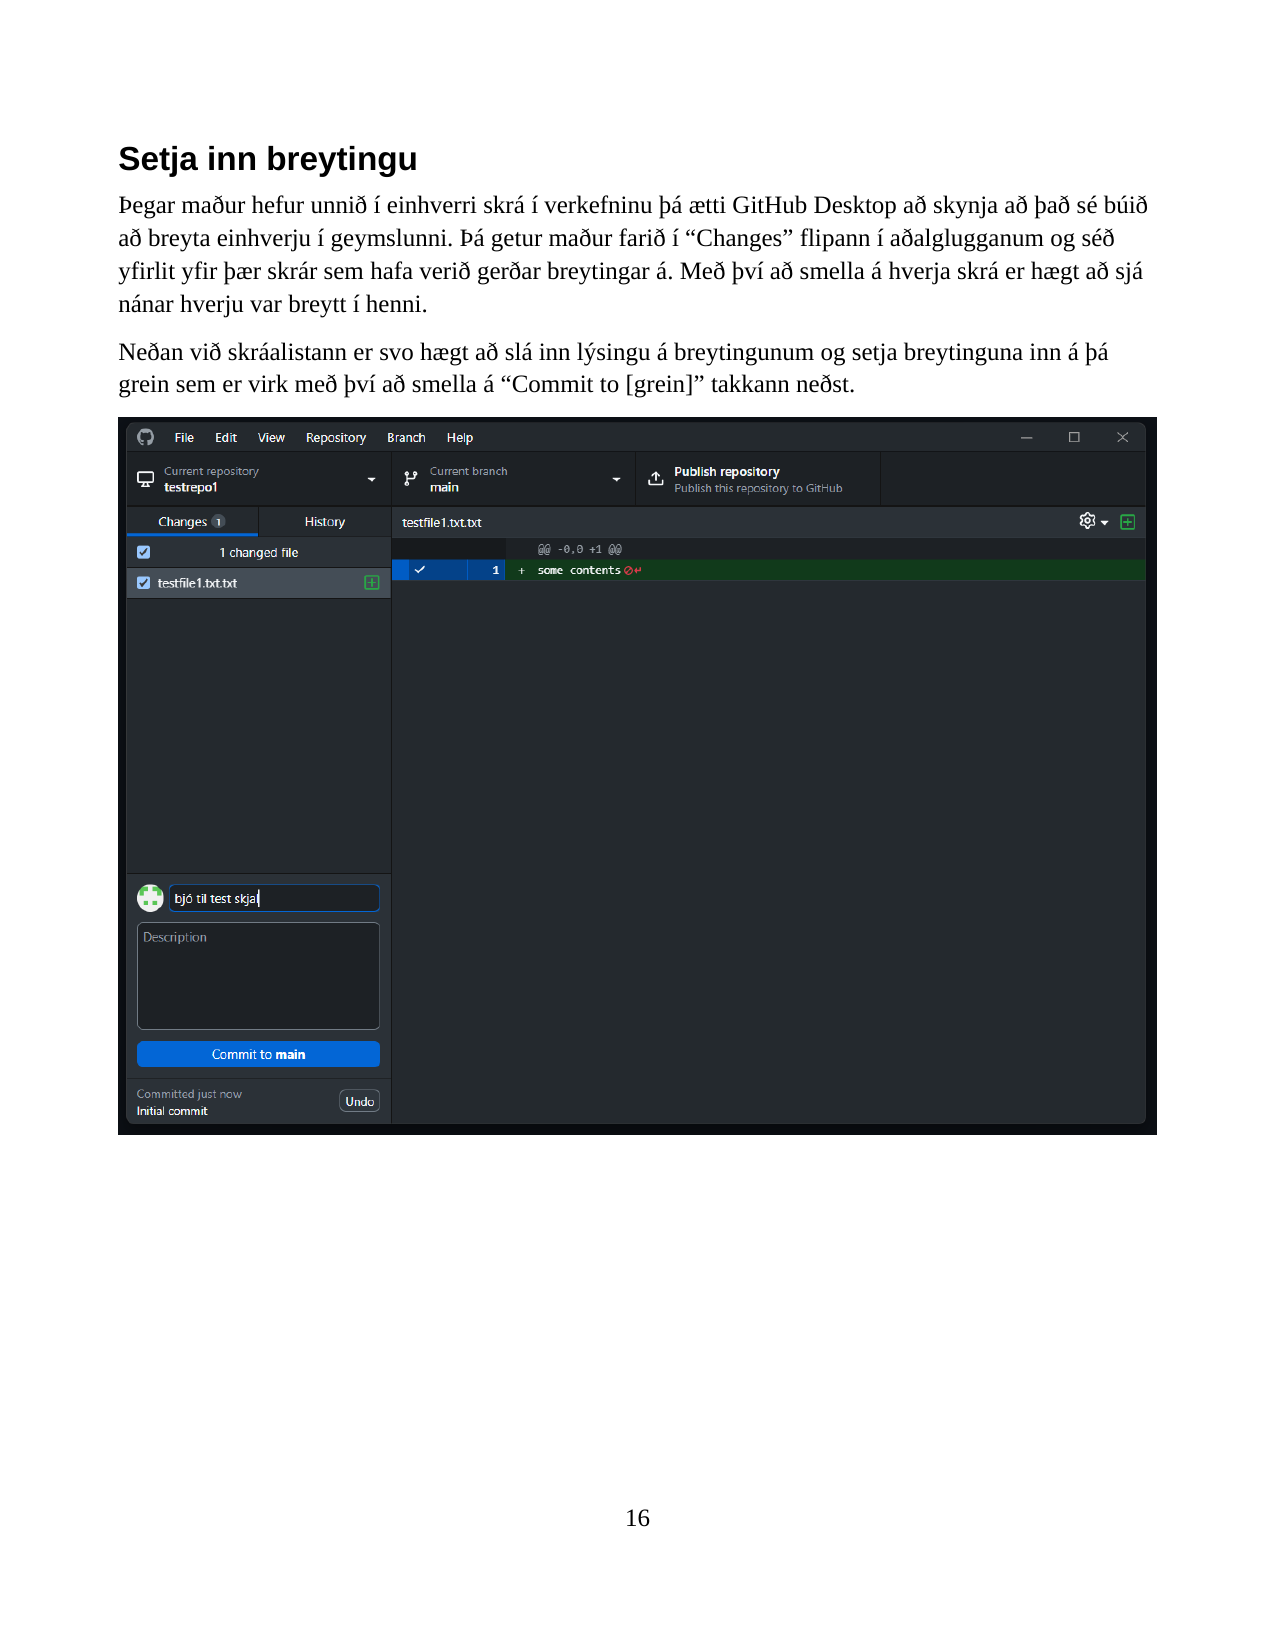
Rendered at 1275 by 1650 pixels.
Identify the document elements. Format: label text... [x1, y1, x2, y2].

picture [118, 417, 1157, 1135]
text Þegar maður hefur unnið í einhverri skrá í verkefninu þá ætti GitHub Desktop að skynja að það sé búið að breyta einhverju í geymslunni. Þá getur maður farið í “Changes” flipann í aðalglugganum og séð yfirlit yfir þær skrár sem hafa verið gerðar breytingar á. Með því að smella á hverja skrá er hægt að sjá nánar hverju var breytt í henni. [118, 190, 1157, 318]
text Neðan við skráalistann er svo hægt að slá inn lýsingu á breytingunum og setja breytinguna inn á þá grein sem er virk með því að smella á “Commit to [grein]” takkann neðst. [118, 337, 1157, 398]
subtitle Setja inn breytingu [118, 139, 1157, 177]
